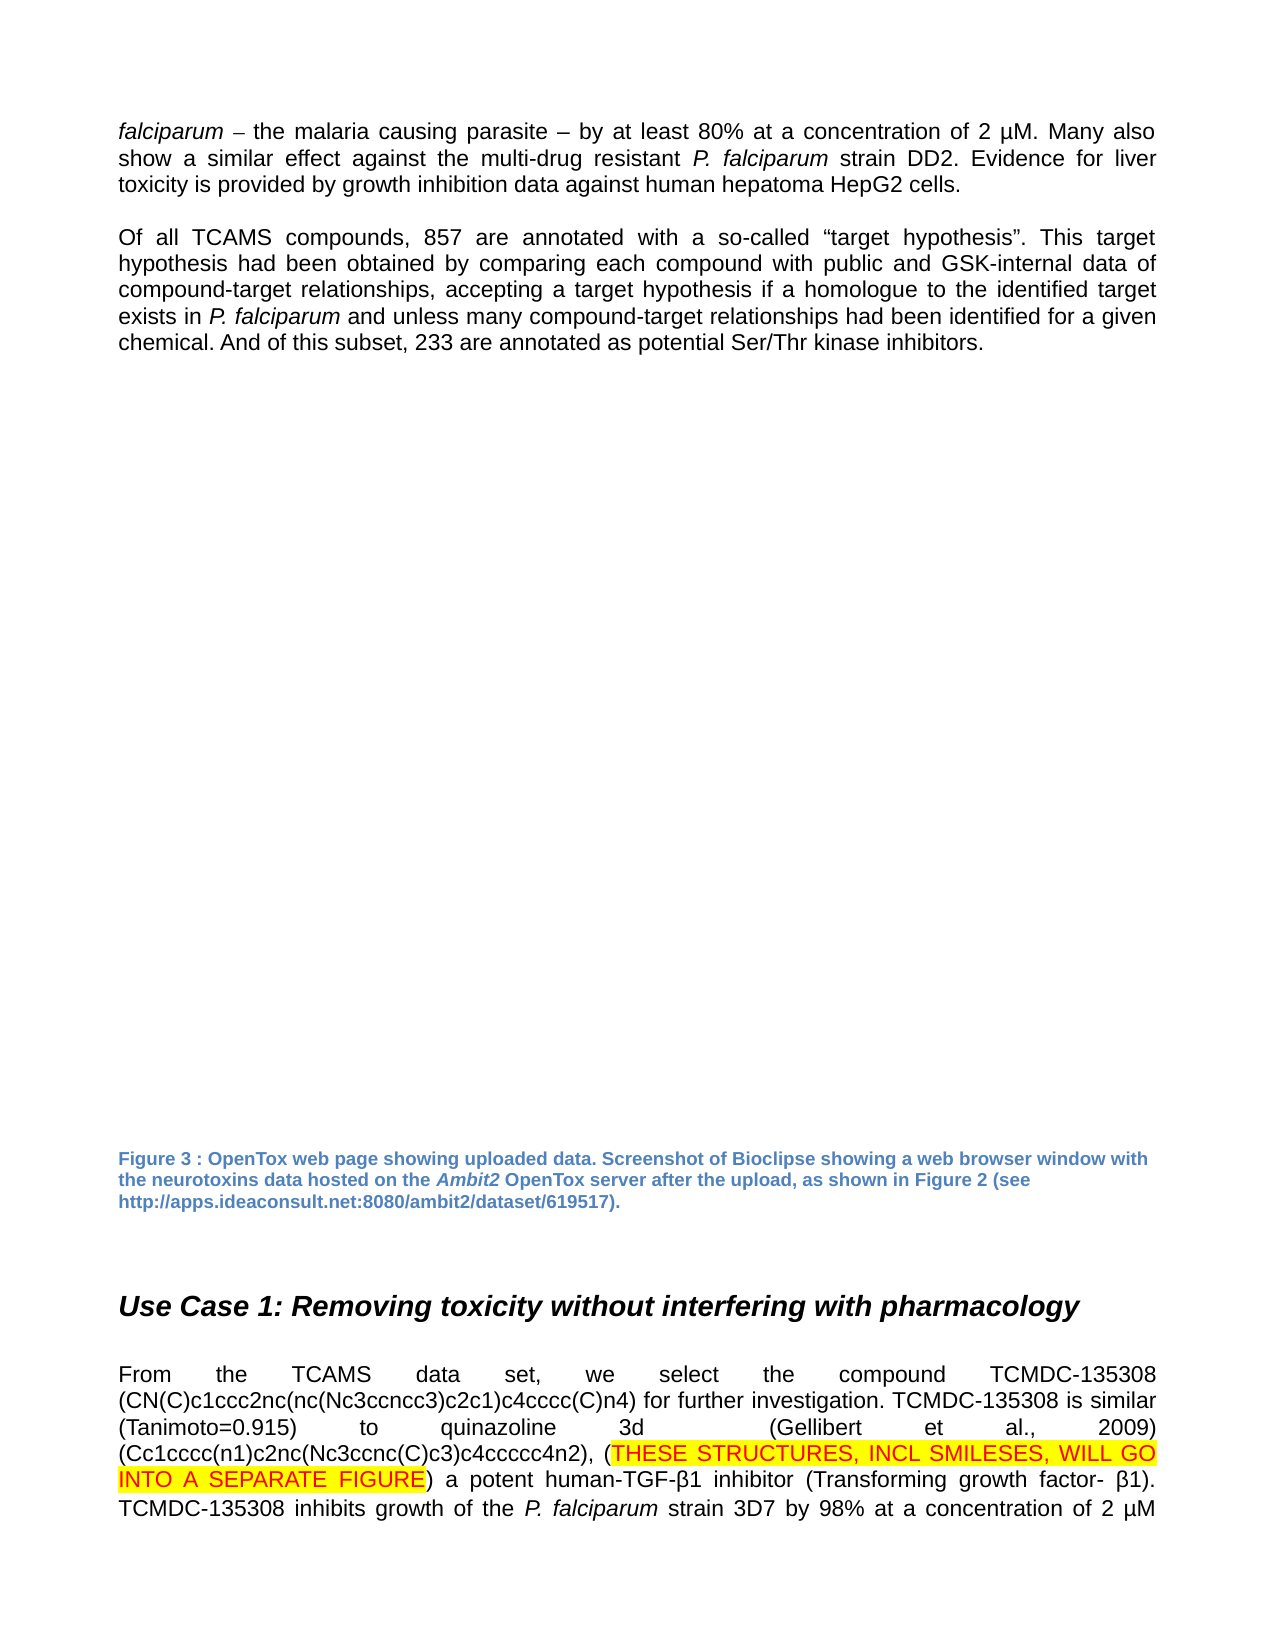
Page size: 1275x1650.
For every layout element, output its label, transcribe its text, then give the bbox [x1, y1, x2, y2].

subtitle Use Case 1: Removing toxicity without interfering with pharmacology [118, 1289, 1157, 1322]
text falciparum – the malaria causing parasite – by at least 80% at a concentration of 2 µM. Many also show a similar effect against the multi-drug resistant P. falciparum strain DD2. Evidence for liver toxicity is provided by growth inhibition data against human hepatoma HepG2 cells. [118, 118, 1157, 197]
text Of all TCAMS compounds, 857 are annotated with a so-called “target hypothesis”. This target hypothesis had been obtained by comparing each compound with public and GSK-internal data of compound-target relationships, accepting a target hypothesis if a homologue to the identified target exists in P. falciparum and unless many compound-target relationships had been identified for a given chemical. And of this subset, 233 are annotated as potential Ser/Thr kinase inhibitors. [118, 224, 1157, 356]
text Figure 3 : OpenTox web page showing uploaded data. Screenshot of Bioclipse showing a web browser window with the neurotoxins data hosted on the Ambit2 OpenTox server after the upload, as shown in Figure 2 (see http://apps.ideaconsult.net:8080/ambit2/dataset/619517). [118, 1148, 1157, 1212]
text From the TCAMS data set, we select the compound TCMDC-135308 (CN(C)c1ccc2nc(nc(Nc3ccncc3)c2c1)c4cccc(C)n4) for further investigation. TCMDC-135308 is similar (Tanimoto=0.915) to quinazoline 3d (Gellibert et al., 2009) (Cc1cccc(n1)c2nc(Nc3ccnc(C)c3)c4ccccc4n2), (THESE STRUCTURES, INCL SMILESES, WILL GO INTO A SEPARATE FIGURE) a potent human-TGF-β1 inhibitor (Transforming growth factor- β1). TCMDC-135308 inhibits growth of the P. falciparum strain 3D7 by 98% at a concentration of 2 µM [118, 1361, 1157, 1522]
